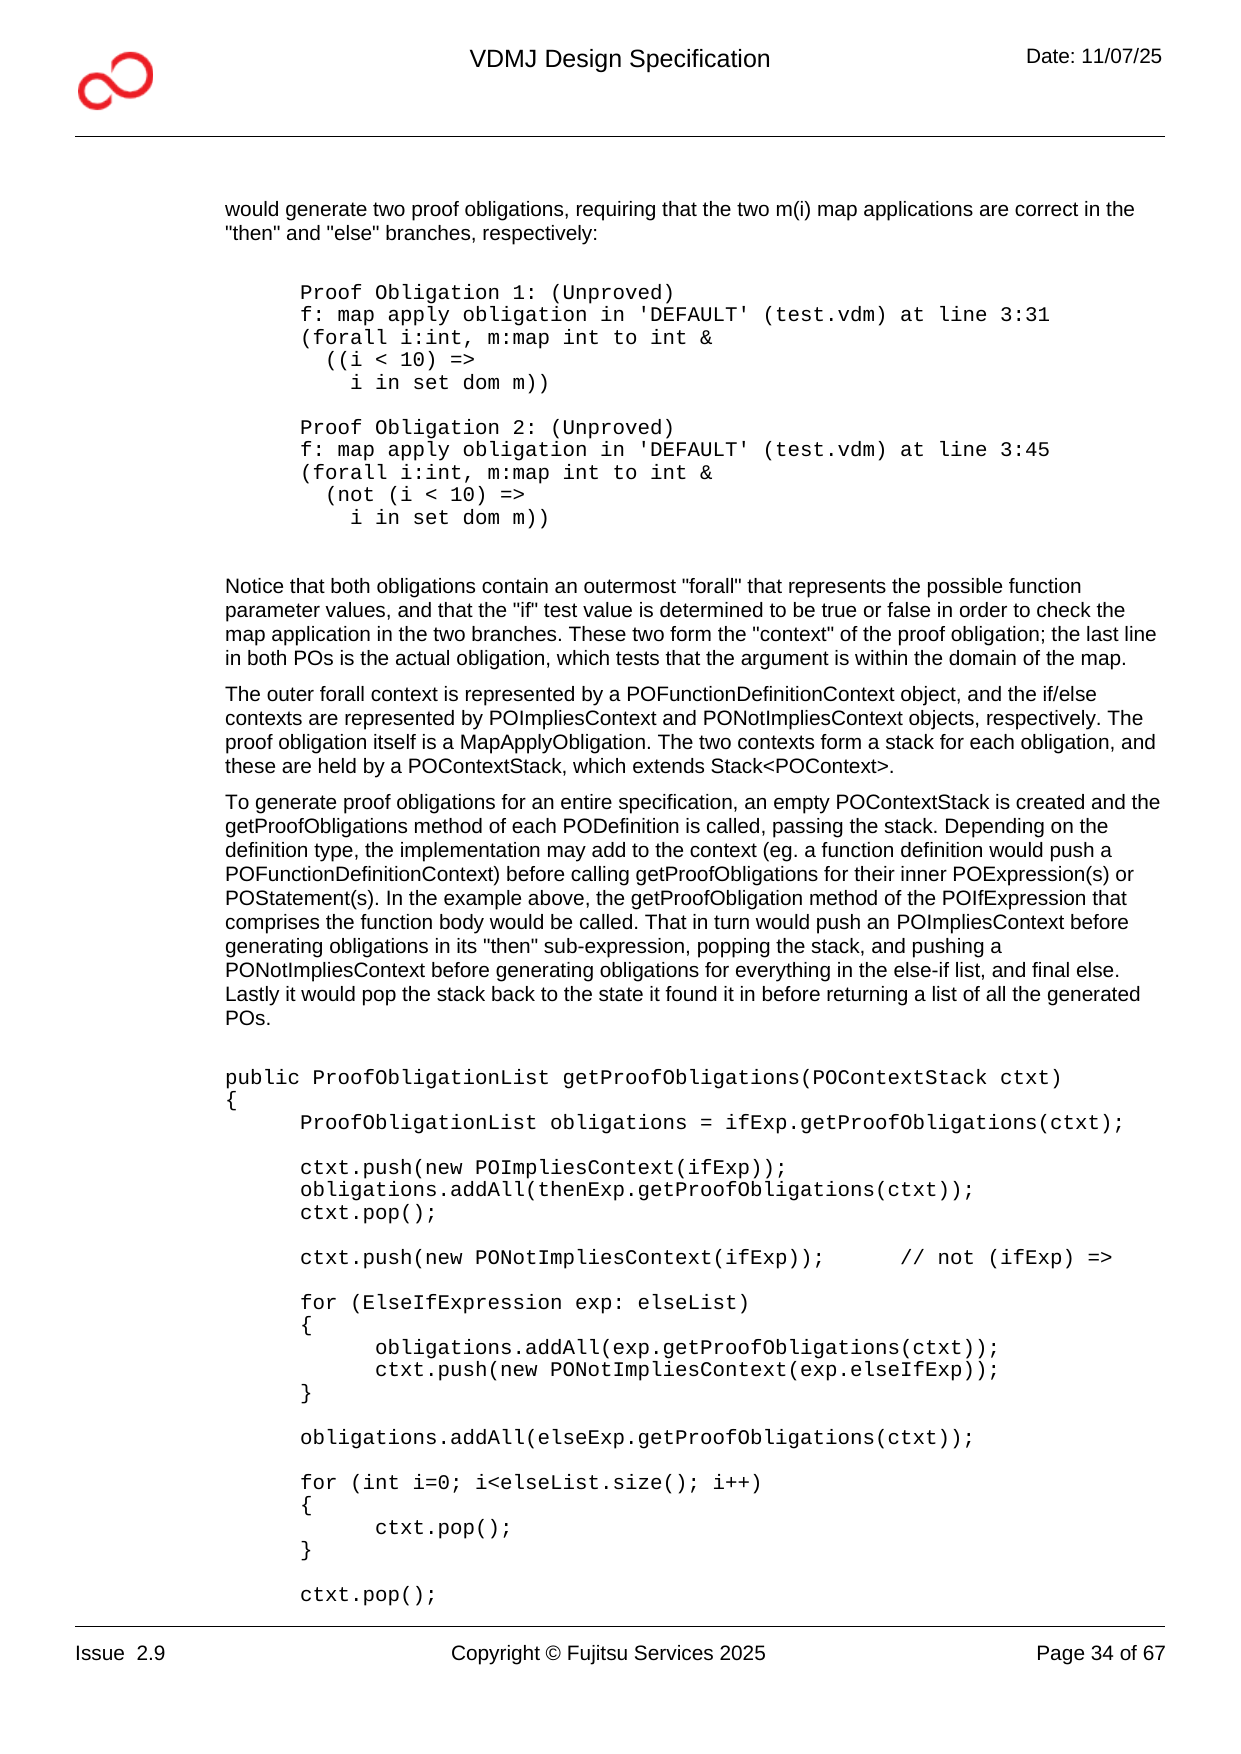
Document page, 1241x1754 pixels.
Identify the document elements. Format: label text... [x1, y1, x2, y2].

text ctxt.pop(); [225, 1201, 1165, 1224]
text would generate two proof obligations, requiring that the two m(i) map applications are correct in the "then" and "else" branches, respectively: [225, 197, 1165, 245]
text ctxt.push(new PONotImpliesContext(ifExp)); // not (ifExp) => [225, 1246, 1165, 1269]
text To generate proof obligations for an entire specification, an empty POContextStack is created and the getProofObligations method of each PODefinition is called, passing the stack. Depending on the definition type, the implementation may add to the context (eg. a function definition would push a POFunctionDefinitionContext) before calling getProofObligations for their inner POExpression(s) or POStatement(s). In the example above, the getProofObligation method of the POIfExpression that comprises the function body would be called. That in turn would push an POImpliesContext before generating obligations in its "then" sub-expression, popping the stack, and pushing a PONotImpliesContext before generating obligations for everything in the else-if list, and final else. Lastly it would pop the stack back to the state it found it in before returning a list of all the generated POs. [225, 791, 1165, 1030]
text The outer forall context is represented by a POFunctionDefinitionContext object, and the if/else contexts are represented by POImpliesContext and PONotImpliesContext objects, respectively. The proof obligation itself is a MapApplyObligation. The two contexts form a stack for each obligation, and these are held by a POContextStack, which extends Stack<POContext>. [225, 682, 1165, 778]
text (not (i < 10) => [225, 484, 1165, 506]
text obligations.addAll(thenExp.getProofObligations(ctxt)); [225, 1179, 1165, 1201]
text ((i < 10) => [225, 349, 1165, 371]
text obligations.addAll(elseExp.getProofObligations(ctxt)); [225, 1426, 1165, 1449]
text { [225, 1314, 1165, 1336]
text } [225, 1381, 1165, 1404]
text { [225, 1494, 1165, 1516]
text i in set dom m)) [225, 371, 1165, 394]
text Notice that both obligations contain an outermost "forall" that represents the possible function parameter values, and that the "if" test value is determined to be true or false in order to check the map application in the two branches. These two form the "context" of the proof obligation; the last line in both POs is the actual obligation, which tests that the argument is within the domain of the map. [225, 574, 1165, 670]
text for (int i=0; i<elseList.size(); i++) [225, 1471, 1165, 1494]
text } [225, 1539, 1165, 1561]
text i in set dom m)) [225, 506, 1165, 529]
text f: map apply obligation in 'DEFAULT' (test.vdm) at line 3:45 [225, 439, 1165, 461]
text ctxt.push(new POImpliesContext(ifExp)); [225, 1156, 1165, 1179]
text Proof Obligation 2: (Unproved) [225, 416, 1165, 439]
text { [225, 1089, 1165, 1111]
text public ProofObligationList getProofObligations(POContextStack ctxt) [225, 1066, 1165, 1089]
text ctxt.pop(); [225, 1584, 1165, 1606]
text ProofObligationList obligations = ifExp.getProofObligations(ctxt); [225, 1111, 1165, 1134]
text obligations.addAll(exp.getProofObligations(ctxt)); [225, 1336, 1165, 1359]
picture [78, 44, 153, 120]
text (forall i:int, m:map int to int & [225, 326, 1165, 349]
text ctxt.push(new PONotImpliesContext(exp.elseIfExp)); [225, 1359, 1165, 1381]
text (forall i:int, m:map int to int & [225, 461, 1165, 484]
text f: map apply obligation in 'DEFAULT' (test.vdm) at line 3:31 [225, 304, 1165, 326]
text ctxt.pop(); [225, 1516, 1165, 1539]
text Proof Obligation 1: (Unproved) [225, 281, 1165, 304]
text for (ElseIfExpression exp: elseList) [225, 1291, 1165, 1314]
